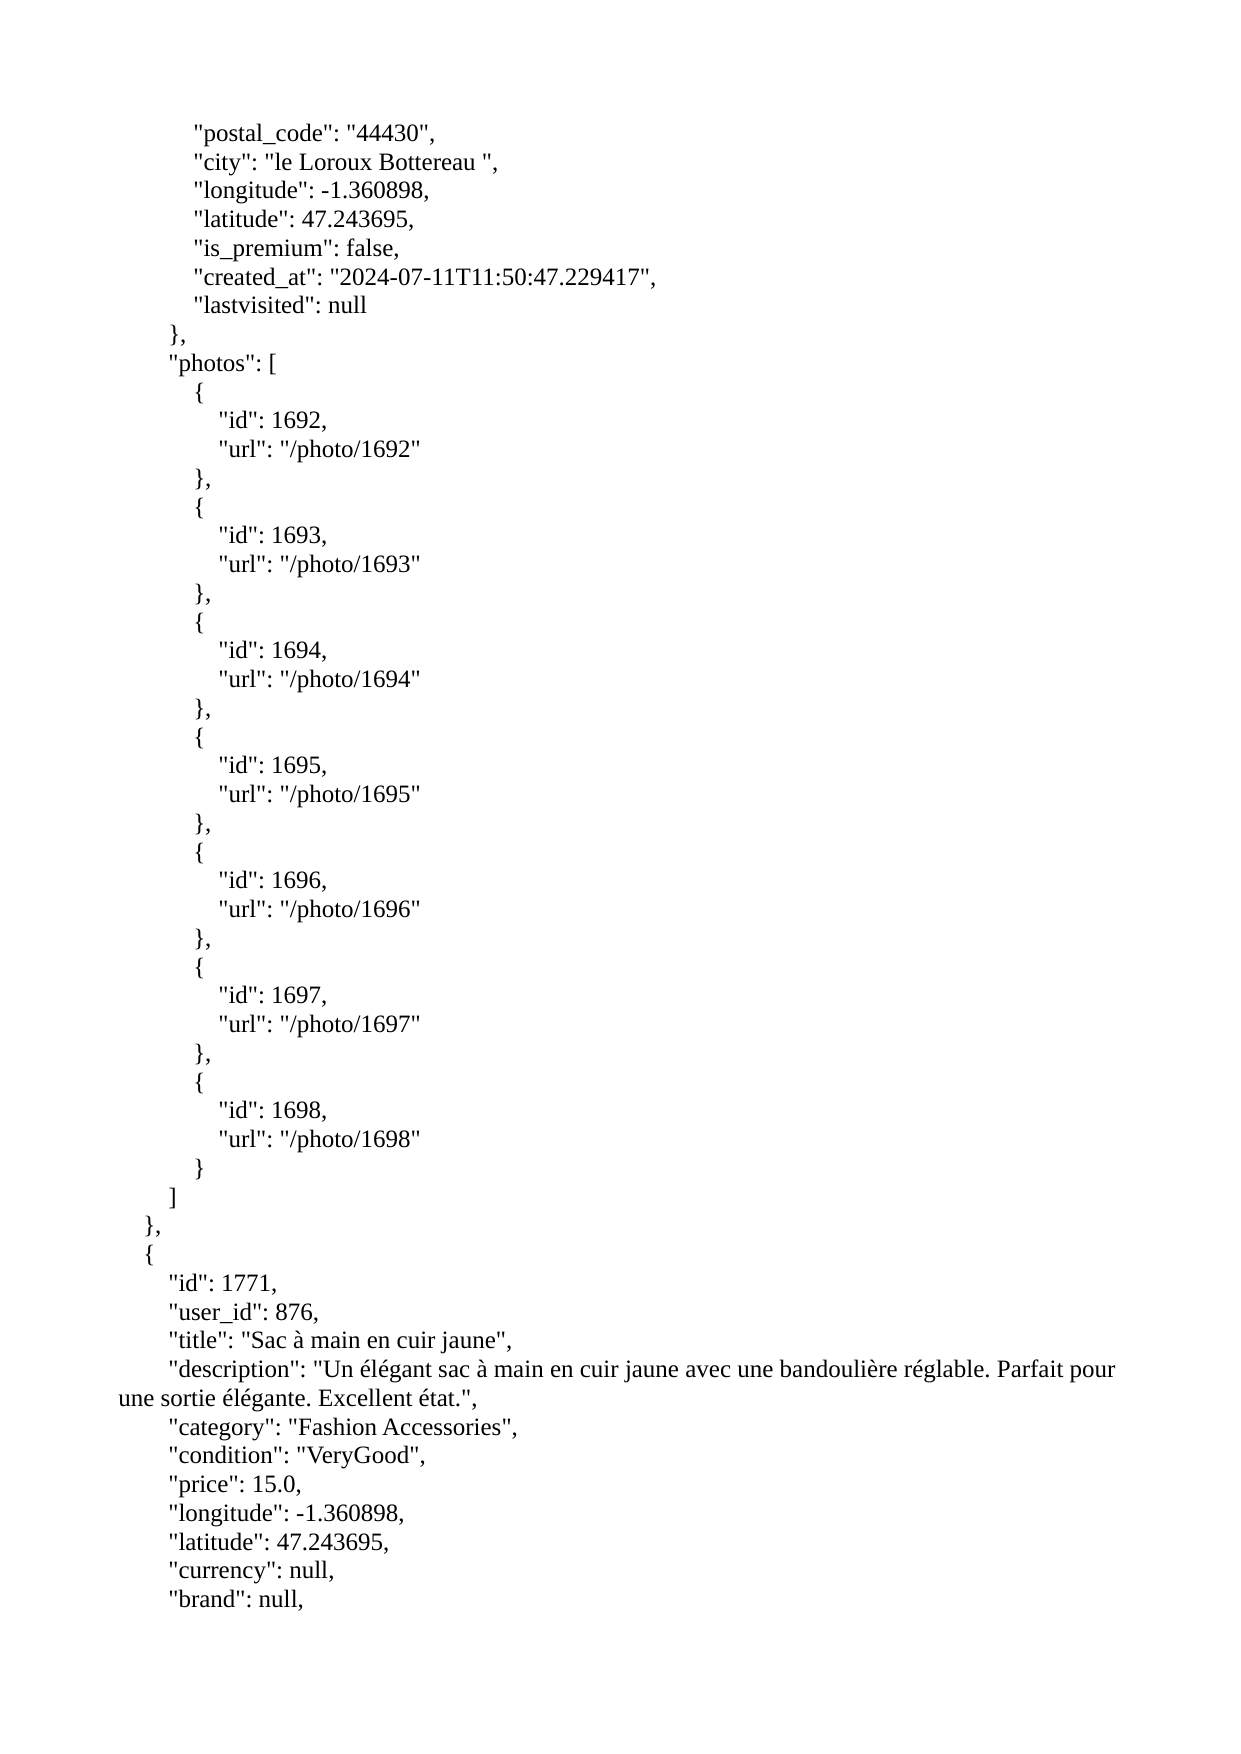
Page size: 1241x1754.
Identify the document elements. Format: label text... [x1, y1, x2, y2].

text "lastvisited": null [118, 291, 1122, 319]
text "is_premium": false, [118, 233, 1122, 262]
text "url": "/photo/1692" [118, 434, 1122, 463]
text "url": "/photo/1695" [118, 779, 1122, 808]
text }, [118, 808, 1122, 837]
text "id": 1695, [118, 751, 1122, 779]
text } [118, 1153, 1122, 1182]
text { [118, 952, 1122, 981]
text { [118, 377, 1122, 406]
text "url": "/photo/1696" [118, 894, 1122, 923]
text "photos": [ [118, 348, 1122, 377]
text "id": 1771, [118, 1268, 1122, 1297]
text "id": 1692, [118, 406, 1122, 434]
text "category": "Fashion Accessories", [118, 1412, 1122, 1441]
text }, [118, 923, 1122, 952]
text "id": 1696, [118, 866, 1122, 894]
text "brand": null, [118, 1584, 1122, 1613]
text "url": "/photo/1693" [118, 549, 1122, 578]
text }, [118, 463, 1122, 492]
text { [118, 722, 1122, 751]
text { [118, 607, 1122, 636]
text { [118, 1239, 1122, 1268]
text "longitude": -1.360898, [118, 176, 1122, 204]
text ] [118, 1182, 1122, 1211]
text "condition": "VeryGood", [118, 1441, 1122, 1469]
text }, [118, 693, 1122, 722]
text "url": "/photo/1698" [118, 1124, 1122, 1153]
text "price": 15.0, [118, 1469, 1122, 1498]
text { [118, 1067, 1122, 1096]
text "id": 1698, [118, 1096, 1122, 1124]
text "user_id": 876, [118, 1297, 1122, 1326]
text }, [118, 578, 1122, 607]
text "description": "Un élégant sac à main en cuir jaune avec une bandoulière réglable. Parfait pour une sortie élégante. Excellent état.", [118, 1354, 1122, 1412]
text "latitude": 47.243695, [118, 204, 1122, 233]
text }, [118, 1211, 1122, 1239]
text "id": 1694, [118, 636, 1122, 664]
text }, [118, 1038, 1122, 1067]
text { [118, 837, 1122, 866]
text "title": "Sac à main en cuir jaune", [118, 1326, 1122, 1354]
text "latitude": 47.243695, [118, 1527, 1122, 1556]
text "id": 1697, [118, 981, 1122, 1009]
text "url": "/photo/1697" [118, 1009, 1122, 1038]
text "postal_code": "44430", [118, 118, 1122, 147]
text { [118, 492, 1122, 521]
text "city": "le Loroux Bottereau ", [118, 147, 1122, 176]
text "longitude": -1.360898, [118, 1498, 1122, 1527]
text "id": 1693, [118, 521, 1122, 549]
text "url": "/photo/1694" [118, 664, 1122, 693]
text }, [118, 319, 1122, 348]
text "created_at": "2024-07-11T11:50:47.229417", [118, 262, 1122, 291]
text "currency": null, [118, 1556, 1122, 1584]
